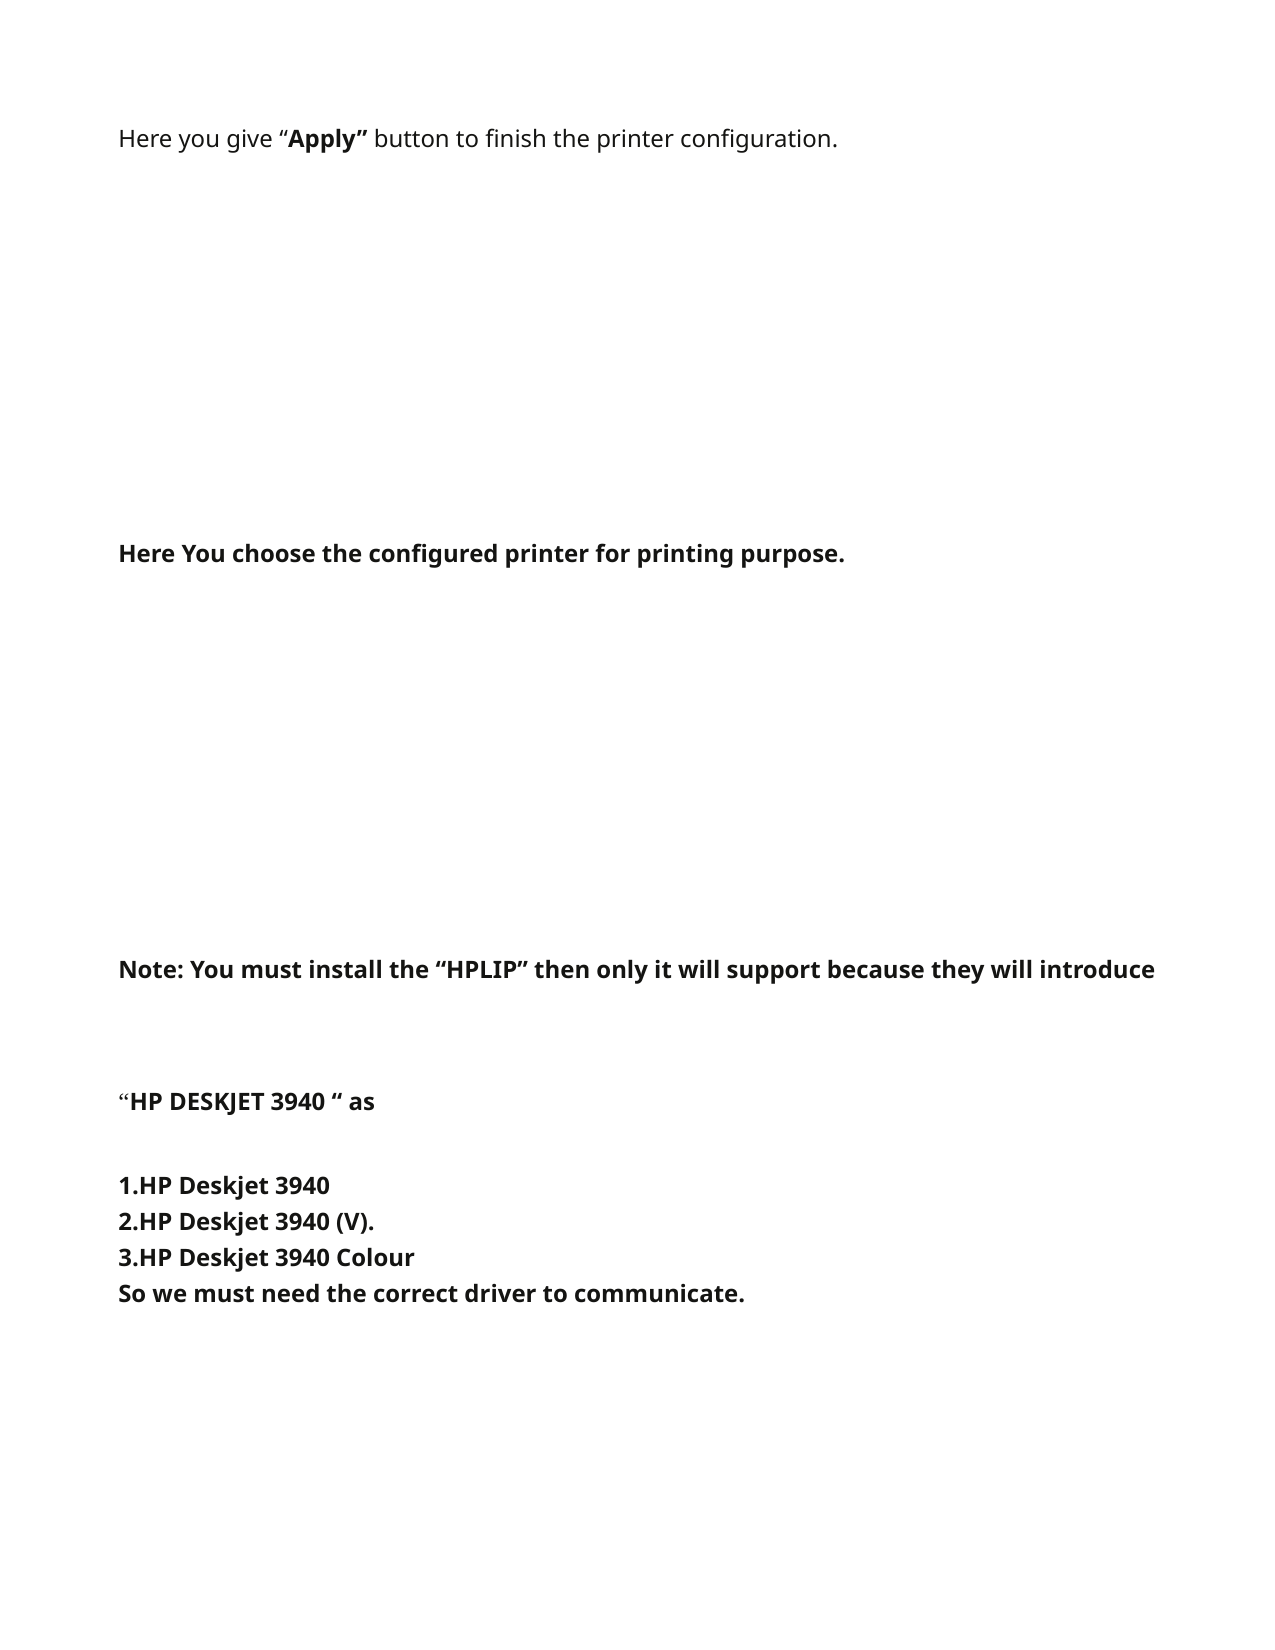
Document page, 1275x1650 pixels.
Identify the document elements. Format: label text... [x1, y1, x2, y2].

text “HP DESKJET 3940 “ as [118, 1081, 1157, 1117]
list HP Deskjet 3940 [118, 1165, 1157, 1201]
list HP Deskjet 3940 Colour [118, 1237, 1157, 1273]
list HP Deskjet 3940 (V). [118, 1201, 1157, 1237]
text Here You choose the configured printer for printing purpose. [118, 533, 1157, 569]
text Here you give “Apply” button to finish the printer configuration. [118, 118, 1157, 154]
text Note: You must install the “HPLIP” then only it will support because they will introduce [118, 949, 1157, 985]
list So we must need the correct driver to communicate. [118, 1273, 1157, 1309]
